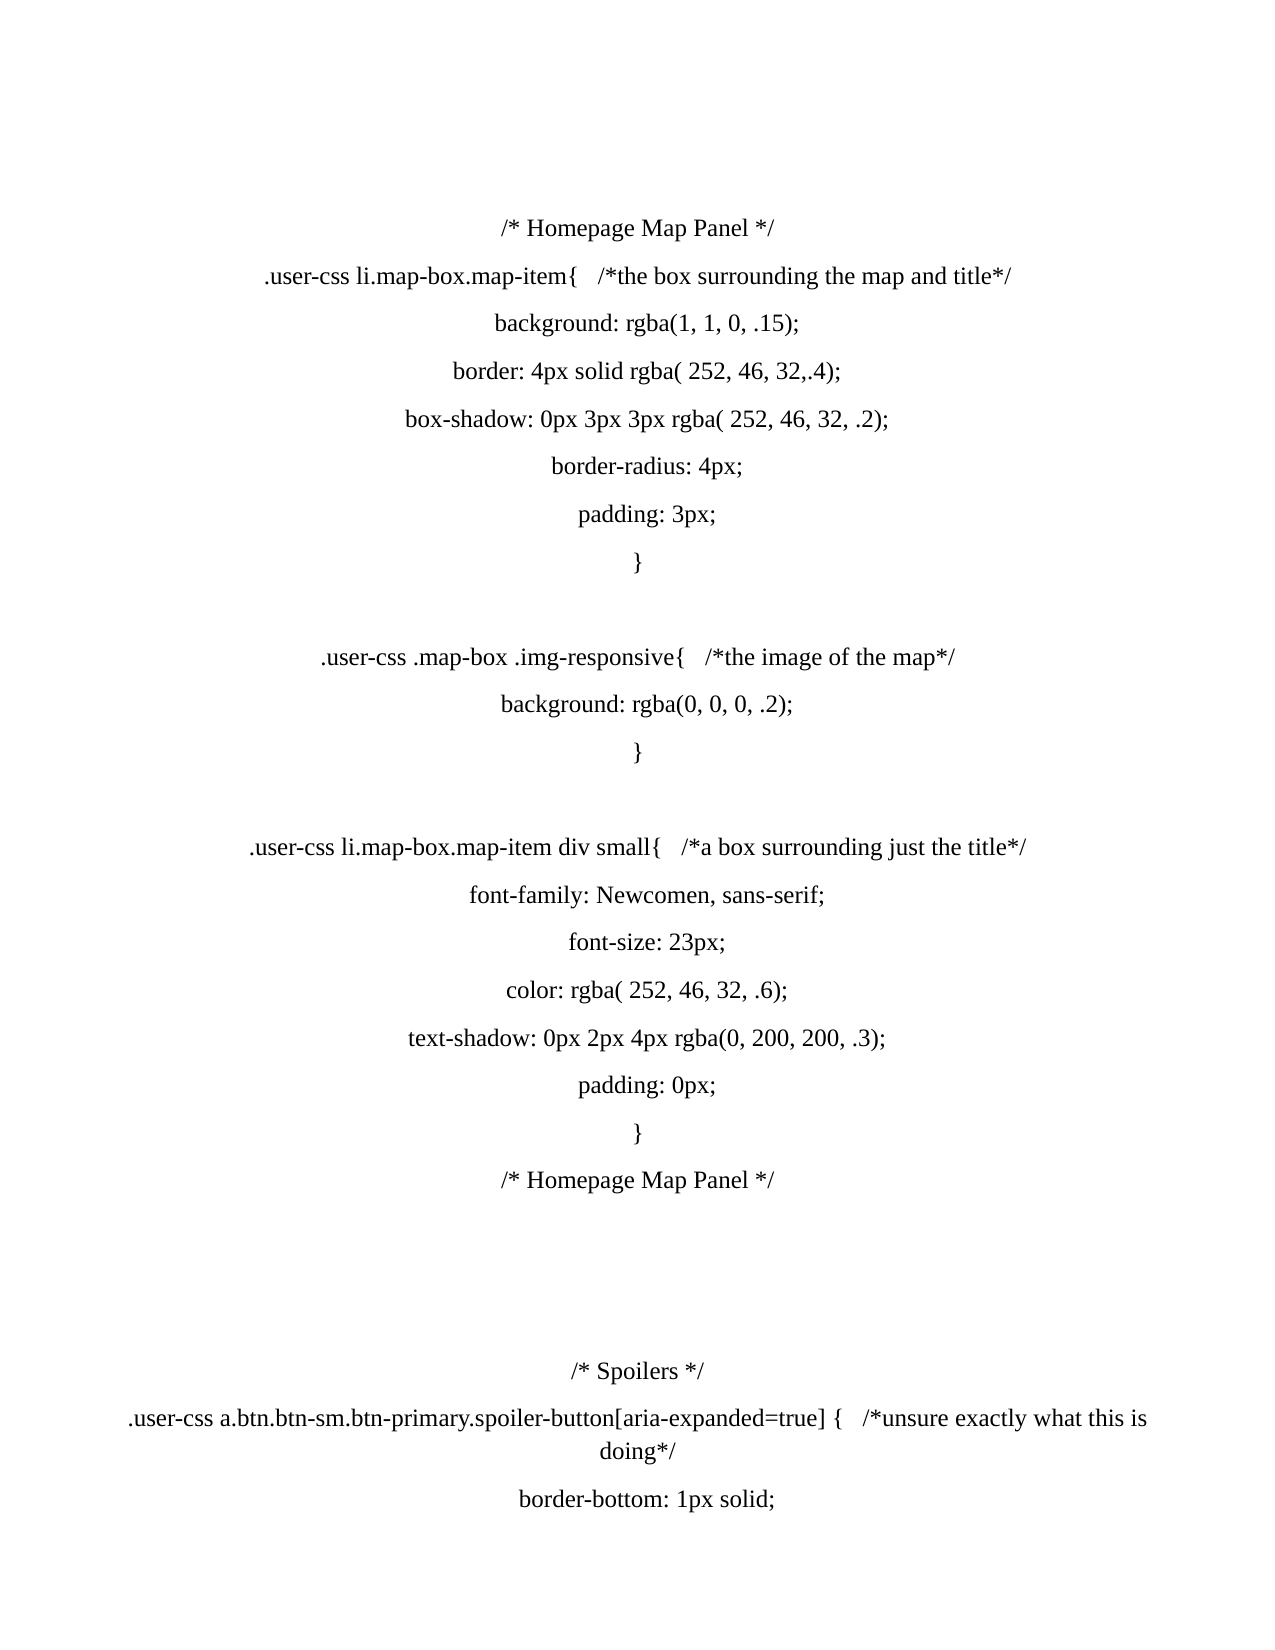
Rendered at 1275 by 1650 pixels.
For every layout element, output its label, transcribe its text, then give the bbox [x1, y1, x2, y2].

text /* Spoilers */ [118, 1356, 1157, 1384]
text .user-css .map-box .img-responsive{ /*the image of the map*/ [118, 642, 1157, 671]
text padding: 3px; [118, 499, 1157, 528]
text box-shadow: 0px 3px 3px rgba( 252, 46, 32, .2); [118, 404, 1157, 432]
text color: rgba( 252, 46, 32, .6); [118, 975, 1157, 1004]
text /* Homepage Map Panel */ [118, 1165, 1157, 1194]
text border-radius: 4px; [118, 451, 1157, 480]
text } [118, 737, 1157, 766]
text .user-css a.btn.btn-sm.btn-primary.spoiler-button[aria-expanded=true] { /*unsure exactly what this is doing*/ [118, 1403, 1157, 1465]
text border-bottom: 1px solid; [118, 1484, 1157, 1513]
text padding: 0px; [118, 1070, 1157, 1099]
text } [118, 547, 1157, 575]
text background: rgba(1, 1, 0, .15); [118, 308, 1157, 337]
text background: rgba(0, 0, 0, .2); [118, 689, 1157, 718]
text text-shadow: 0px 2px 4px rgba(0, 200, 200, .3); [118, 1023, 1157, 1051]
text /* Homepage Map Panel */ [118, 213, 1157, 242]
text .user-css li.map-box.map-item div small{ /*a box surrounding just the title*/ [118, 832, 1157, 861]
text border: 4px solid rgba( 252, 46, 32,.4); [118, 356, 1157, 385]
text .user-css li.map-box.map-item{ /*the box surrounding the map and title*/ [118, 261, 1157, 290]
text font-family: Newcomen, sans-serif; [118, 880, 1157, 908]
text font-size: 23px; [118, 927, 1157, 956]
text } [118, 1118, 1157, 1147]
